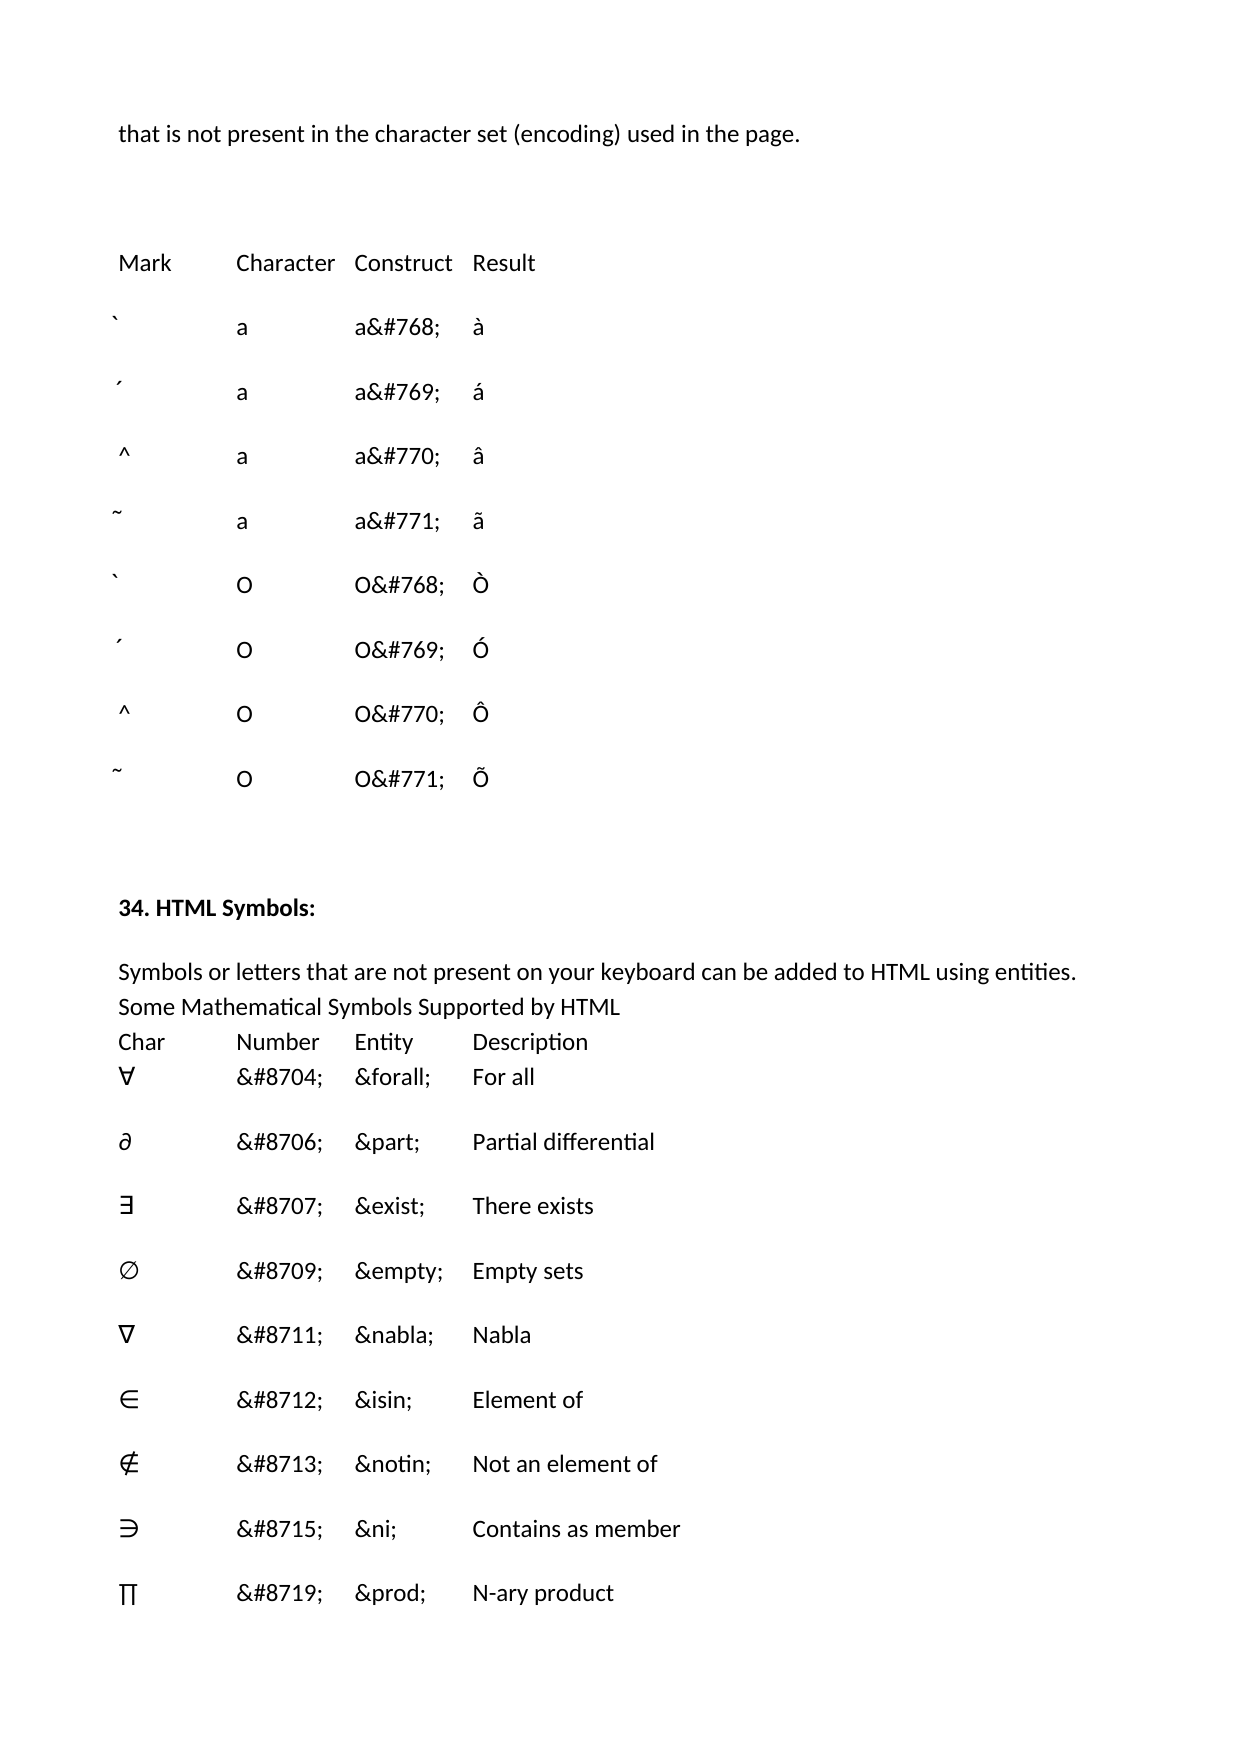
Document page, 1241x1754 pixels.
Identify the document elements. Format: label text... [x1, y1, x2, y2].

text ̃ O O&#771; Õ [118, 763, 1122, 793]
text ∇ &#8711; &nabla; Nabla [118, 1319, 1122, 1350]
text ∋ &#8715; &ni; Contains as member [118, 1513, 1122, 1543]
text ́ a a&#769; á [118, 376, 1122, 407]
text ^ O O&#770; Ô [118, 698, 1122, 729]
text ∈ &#8712; &isin; Element of [118, 1384, 1122, 1414]
text ∏ &#8719; &prod; N-ary product [118, 1577, 1122, 1608]
text ^ a a&#770; â [118, 441, 1122, 471]
text ́ O O&#769; Ó [118, 634, 1122, 664]
text ̀ a a&#768; à [118, 312, 1122, 342]
text Symbols or letters that are not present on your keyboard can be added to HTML using entities. Some Mathematical Symbols Supported by HTML Char Number Entity Description ∀ &#8704; &forall; For all [118, 956, 1122, 1092]
text ∃ &#8707; &exist; There exists [118, 1190, 1122, 1221]
text Mark Character Construct Result [118, 247, 1122, 278]
text ∅ &#8709; &empty; Empty sets [118, 1255, 1122, 1285]
text ̀ O O&#768; Ò [118, 569, 1122, 600]
text 34. HTML Symbols: [118, 892, 1122, 922]
text ∂ &#8706; &part; Partial differential [118, 1126, 1122, 1156]
text ̃ a a&#771; ã [118, 505, 1122, 536]
text that is not present in the character set (encoding) used in the page. [118, 118, 1122, 149]
text ∉ &#8713; &notin; Not an element of [118, 1448, 1122, 1479]
